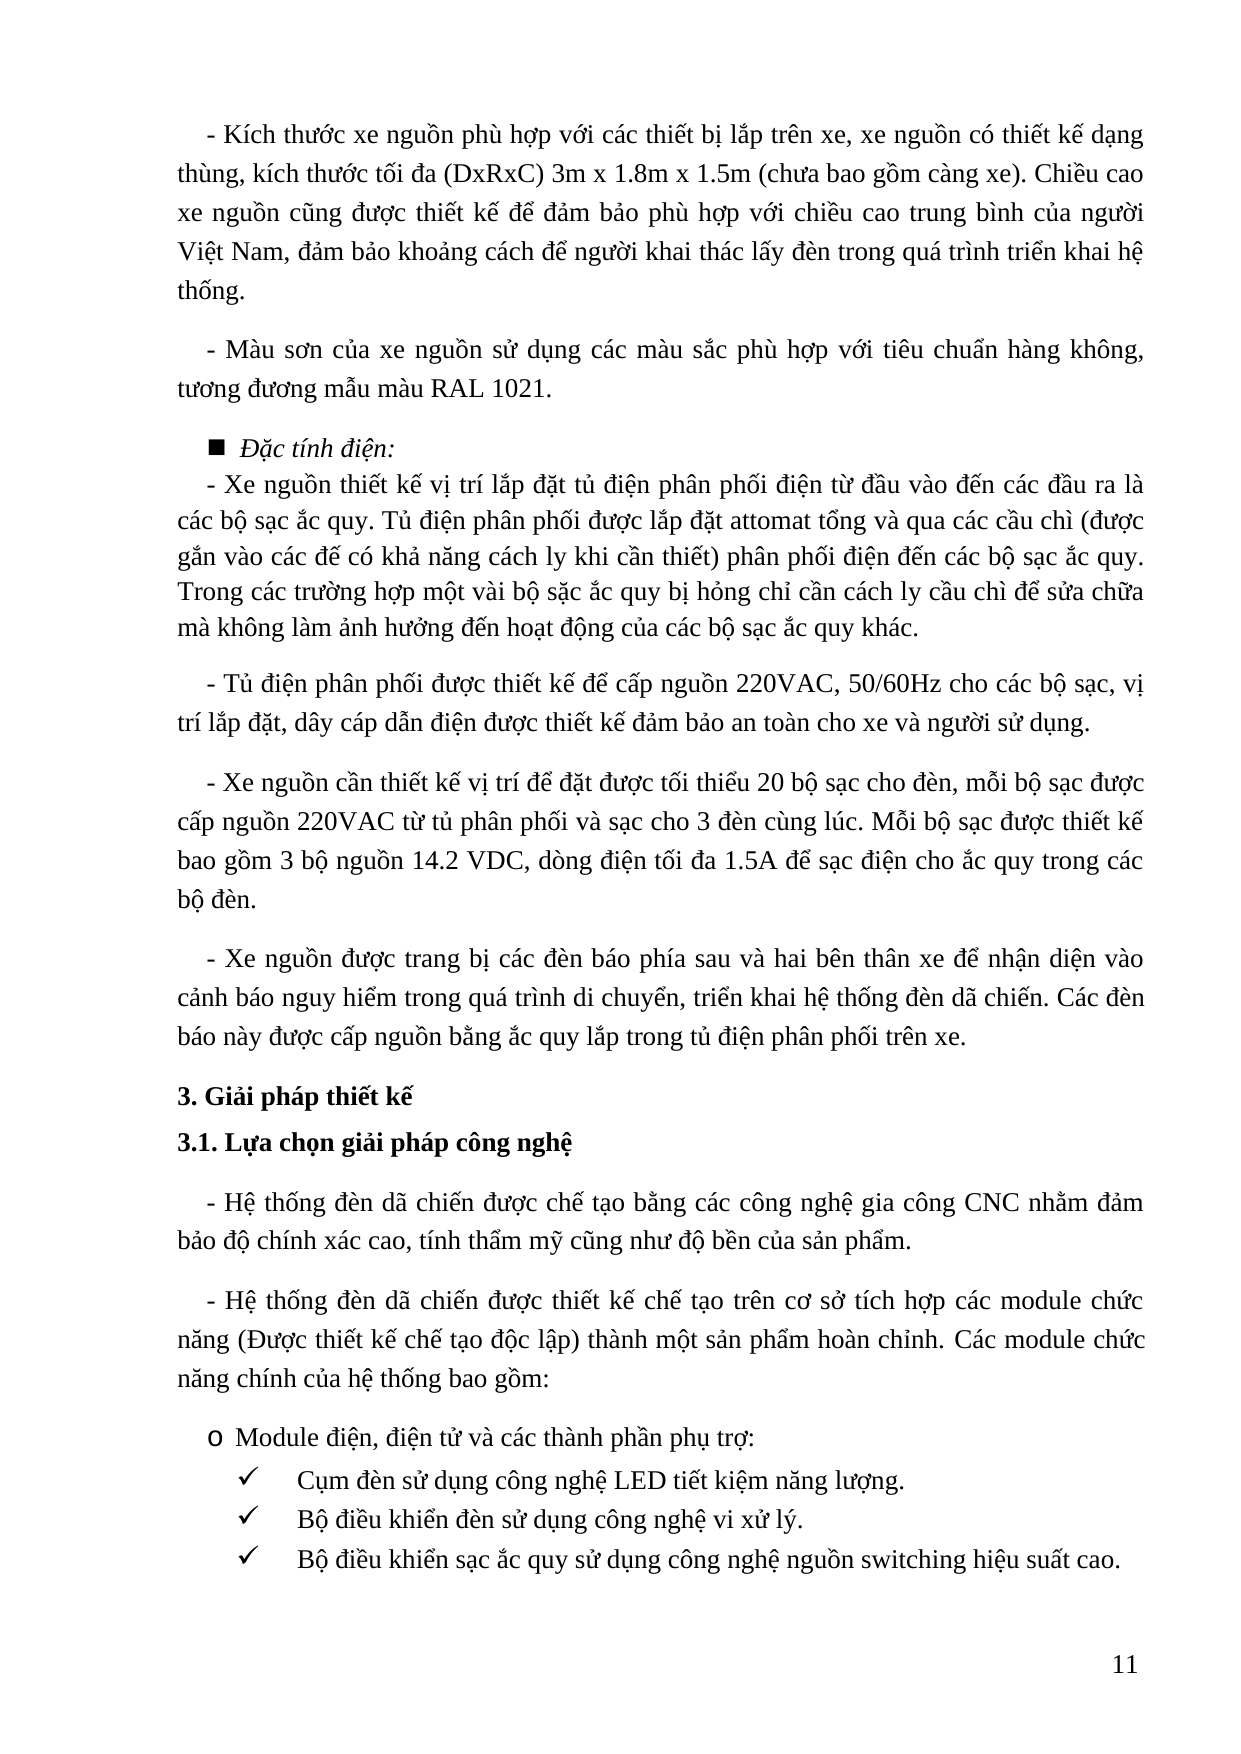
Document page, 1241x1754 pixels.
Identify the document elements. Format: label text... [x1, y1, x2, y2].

text - Hệ thống đèn dã chiến được thiết kế chế tạo trên cơ sở tích hợp các module chức năng (Được thiết kế chế tạo độc lập) thành một sản phẩm hoàn chỉnh. Các module chức năng chính của hệ thống bao gồm: [177, 1284, 1146, 1393]
text - Tủ điện phân phối được thiết kế để cấp nguồn 220VAC, 50/60Hz cho các bộ sạc, vị trí lắp đặt, dây cáp dẫn điện được thiết kế đảm bảo an toàn cho xe và người sử dụng. [177, 668, 1146, 738]
text - Xe nguồn được trang bị các đèn báo phía sau và hai bên thân xe để nhận diện vào cảnh báo nguy hiểm trong quá trình di chuyển, triển khai hệ thống đèn dã chiến. Các đèn báo này được cấp nguồn bằng ắc quy lắp trong tủ điện phân phối trên xe. [177, 942, 1146, 1051]
text - Hệ thống đèn dã chiến được chế tạo bằng các công nghệ gia công CNC nhằm đảm bảo độ chính xác cao, tính thẩm mỹ cũng như độ bền của sản phẩm. [177, 1186, 1146, 1256]
text - Màu sơn của xe nguồn sử dụng các màu sắc phù hợp với tiêu chuẩn hàng không, tương đương mẫu màu RAL 1021. [177, 334, 1146, 404]
list Module điện, điện tử và các thành phần phụ trợ: [206, 1422, 1146, 1456]
list Bộ điều khiển đèn sử dụng công nghệ vi xử lý. [177, 1504, 1146, 1535]
text - Xe nguồn cần thiết kế vị trí để đặt được tối thiểu 20 bộ sạc cho đèn, mỗi bộ sạc được cấp nguồn 220VAC từ tủ phân phối và sạc cho 3 đèn cùng lúc. Mỗi bộ sạc được thiết kế bao gồm 3 bộ nguồn 14.2 VDC, dòng điện tối đa 1.5A để sạc điện cho ắc quy trong các bộ đèn. [177, 766, 1146, 914]
list Cụm đèn sử dụng công nghệ LED tiết kiệm năng lượng. [177, 1464, 1146, 1496]
subtitle 3.1. Lựa chọn giải pháp công nghệ [177, 1126, 1146, 1158]
text - Kích thước xe nguồn phù hợp với các thiết bị lắp trên xe, xe nguồn có thiết kế dạng thùng, kích thước tối đa (DxRxC) 3m x 1.8m x 1.5m (chưa bao gồm càng xe). Chiều cao xe nguồn cũng được thiết kế để đảm bảo phù hợp với chiều cao trung bình của người Việt Nam, đảm bảo khoảng cách để người khai thác lấy đèn trong quá trình triển khai hệ thống. [177, 118, 1146, 305]
subtitle 3. Giải pháp thiết kế [177, 1080, 1146, 1111]
list Bộ điều khiển sạc ắc quy sử dụng công nghệ nguồn switching hiệu suất cao. [177, 1543, 1146, 1575]
list Đặc tính điện: [206, 432, 1146, 463]
list - Xe nguồn thiết kế vị trí lắp đặt tủ điện phân phối điện từ đầu vào đến các đầu ra là các bộ sạc ắc quy. Tủ điện phân phối được lắp đặt attomat tổng và qua các cầu chì (được gắn vào các đế có khả năng cách ly khi cần thiết) phân phối điện đến các bộ sạc ắc quy. Trong các trường hợp một vài bộ sặc ắc quy bị hỏng chỉ cần cách ly cầu chì để sửa chữa mà không làm ảnh hưởng đến hoạt động của các bộ sạc ắc quy khác. [177, 468, 1146, 642]
